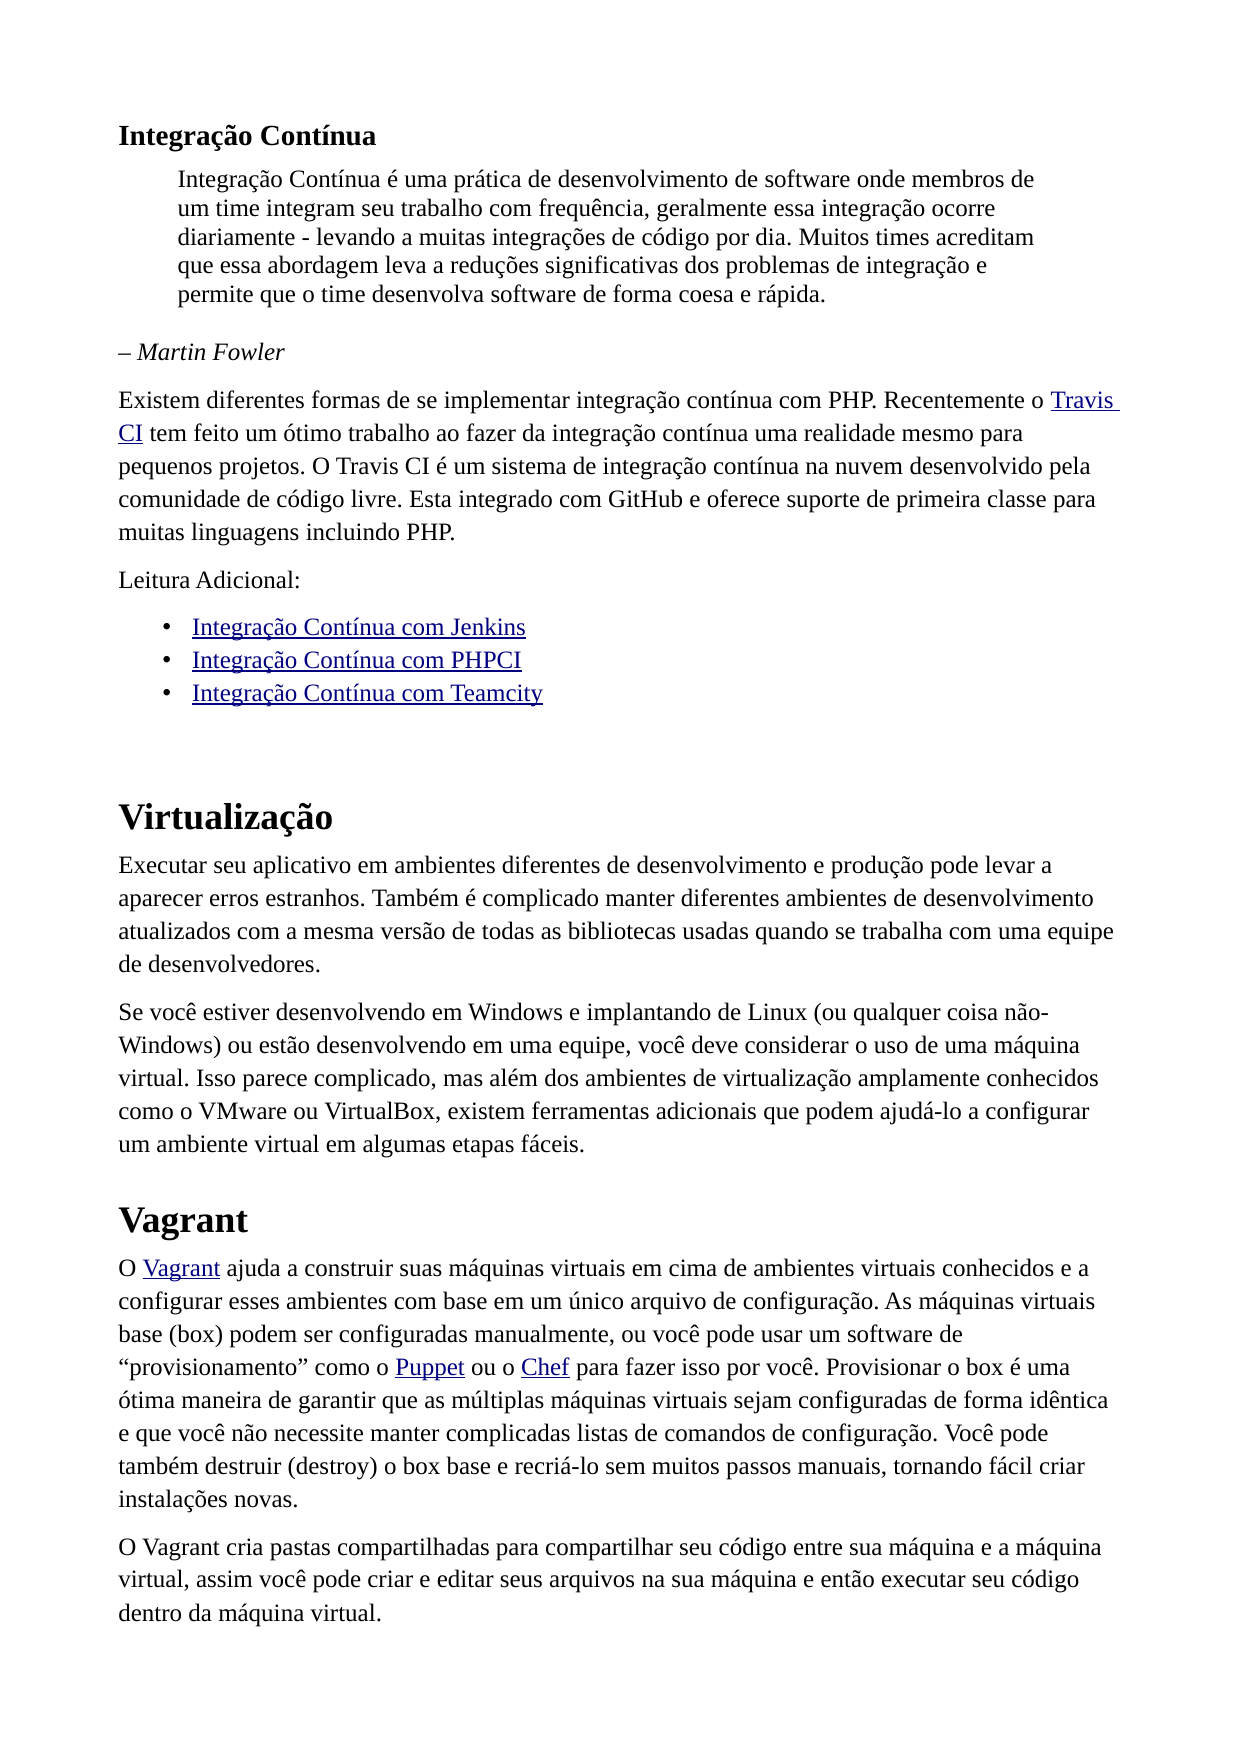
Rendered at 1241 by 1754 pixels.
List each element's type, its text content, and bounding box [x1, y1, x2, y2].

subtitle Vagrant [118, 1197, 1122, 1240]
text Leitura Adicional: [118, 565, 1122, 593]
text O Vagrant cria pastas compartilhadas para compartilhar seu código entre sua máquina e a máquina virtual, assim você pode criar e editar seus arquivos na sua máquina e então executar seu código dentro da máquina virtual. [118, 1532, 1122, 1626]
text O Vagrant ajuda a construir suas máquinas virtuais em cima de ambientes virtuais conhecidos e a configurar esses ambientes com base em um único arquivo de configuração. As máquinas virtuais base (box) podem ser configuradas manualmente, ou você pode usar um software de “provisionamento” como o Puppet ou o Chef para fazer isso por você. Provisionar o box é uma ótima maneira de garantir que as múltiplas máquinas virtuais sejam configuradas de forma idêntica e que você não necessite manter complicadas listas de comandos de configuração. Você pode também destruir (destroy) o box base e recriá-lo sem muitos passos manuais, tornando fácil criar instalações novas. [118, 1253, 1122, 1513]
list Integração Contínua com PHPCI [162, 645, 1122, 674]
text Se você estiver desenvolvendo em Windows e implantando de Linux (ou qualquer coisa não-Windows) ou estão desenvolvendo em uma equipe, você deve considerar o uso de uma máquina virtual. Isso parece complicado, mas além dos ambientes de virtualização amplamente conhecidos como o VMware ou VirtualBox, existem ferramentas adicionais que podem ajudá-lo a configurar um ambiente virtual em algumas etapas fáceis. [118, 997, 1122, 1157]
text Existem diferentes formas de se implementar integração contínua com PHP. Recentemente o Travis CI tem feito um ótimo trabalho ao fazer da integração contínua uma realidade mesmo para pequenos projetos. O Travis CI é um sistema de integração contínua na nuvem desenvolvido pela comunidade de código livre. Esta integrado com GitHub e oferece suporte de primeira classe para muitas linguagens incluindo PHP. [118, 385, 1122, 546]
text – Martin Fowler [118, 337, 1122, 366]
subtitle Virtualização [118, 794, 1122, 837]
text Integração Contínua é uma prática de desenvolvimento de software onde membros de um time integram seu trabalho com frequência, geralmente essa integração ocorre diariamente - levando a muitas integrações de código por dia. Muitos times acreditam que essa abordagem leva a reduções significativas dos problemas de integração e permite que o time desenvolva software de forma coesa e rápida. [177, 164, 1063, 308]
list Integração Contínua com Teamcity [162, 678, 1122, 707]
subtitle Integração Contínua [118, 118, 1122, 152]
list Integração Contínua com Jenkins [162, 612, 1122, 641]
text Executar seu aplicativo em ambientes diferentes de desenvolvimento e produção pode levar a aparecer erros estranhos. Também é complicado manter diferentes ambientes de desenvolvimento atualizados com a mesma versão de todas as bibliotecas usadas quando se trabalha com uma equipe de desenvolvedores. [118, 850, 1122, 978]
